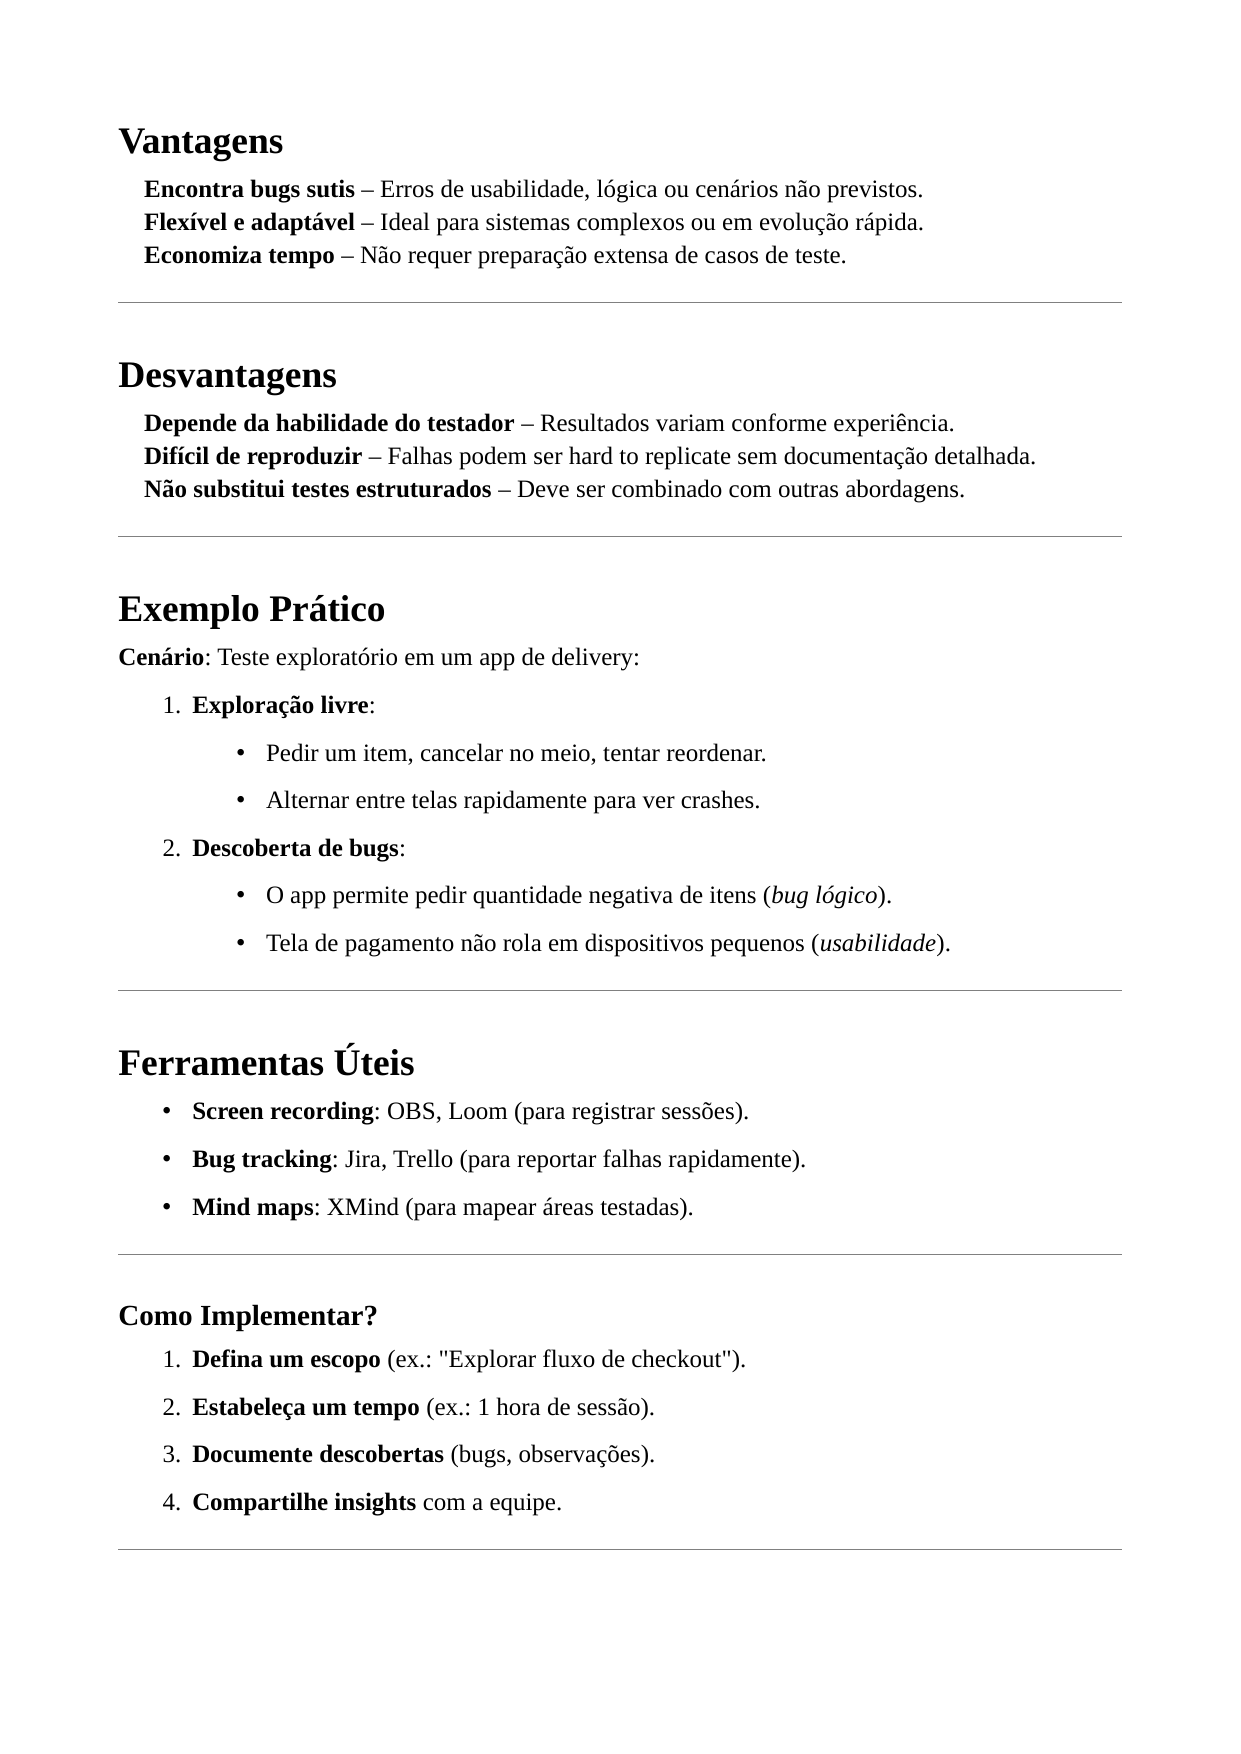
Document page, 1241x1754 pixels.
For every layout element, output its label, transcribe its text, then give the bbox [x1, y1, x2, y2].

list Mind maps: XMind (para mapear áreas testadas). [162, 1192, 1122, 1220]
subtitle Desvantagens [118, 352, 1122, 396]
text ✅ Encontra bugs sutis – Erros de usabilidade, lógica ou cenários não previstos. ✅ Flexível e adaptável – Ideal para sistemas complexos ou em evolução rápida. ✅ Economiza tempo – Não requer preparação extensa de casos de teste. [118, 174, 1122, 268]
list Screen recording: OBS, Loom (para registrar sessões). [162, 1096, 1122, 1125]
list Estabeleça um tempo (ex.: 1 hora de sessão). [162, 1392, 1122, 1421]
list Tela de pagamento não rola em dispositivos pequenos (usabilidade). [236, 928, 1122, 957]
list Defina um escopo (ex.: "Explorar fluxo de checkout"). [162, 1344, 1122, 1373]
text Cenário: Teste exploratório em um app de delivery: [118, 642, 1122, 671]
list Pedir um item, cancelar no meio, tentar reordenar. [236, 738, 1122, 766]
subtitle Ferramentas Úteis [118, 1041, 1122, 1084]
subtitle Como Implementar? [118, 1298, 1122, 1332]
list Compartilhe insights com a equipe. [162, 1487, 1122, 1516]
list Documente descobertas (bugs, observações). [162, 1439, 1122, 1468]
list O app permite pedir quantidade negativa de itens (bug lógico). [236, 881, 1122, 909]
list Descoberta de bugs: [162, 833, 1122, 862]
list Bug tracking: Jira, Trello (para reportar falhas rapidamente). [162, 1144, 1122, 1173]
text ❌ Depende da habilidade do testador – Resultados variam conforme experiência. ❌ Difícil de reproduzir – Falhas podem ser hard to replicate sem documentação detalhada. ❌ Não substitui testes estruturados – Deve ser combinado com outras abordagens. [118, 408, 1122, 503]
list Alternar entre telas rapidamente para ver crashes. [236, 785, 1122, 814]
list Exploração livre: [162, 690, 1122, 719]
subtitle Vantagens [118, 118, 1122, 161]
subtitle Exemplo Prático [118, 587, 1122, 630]
